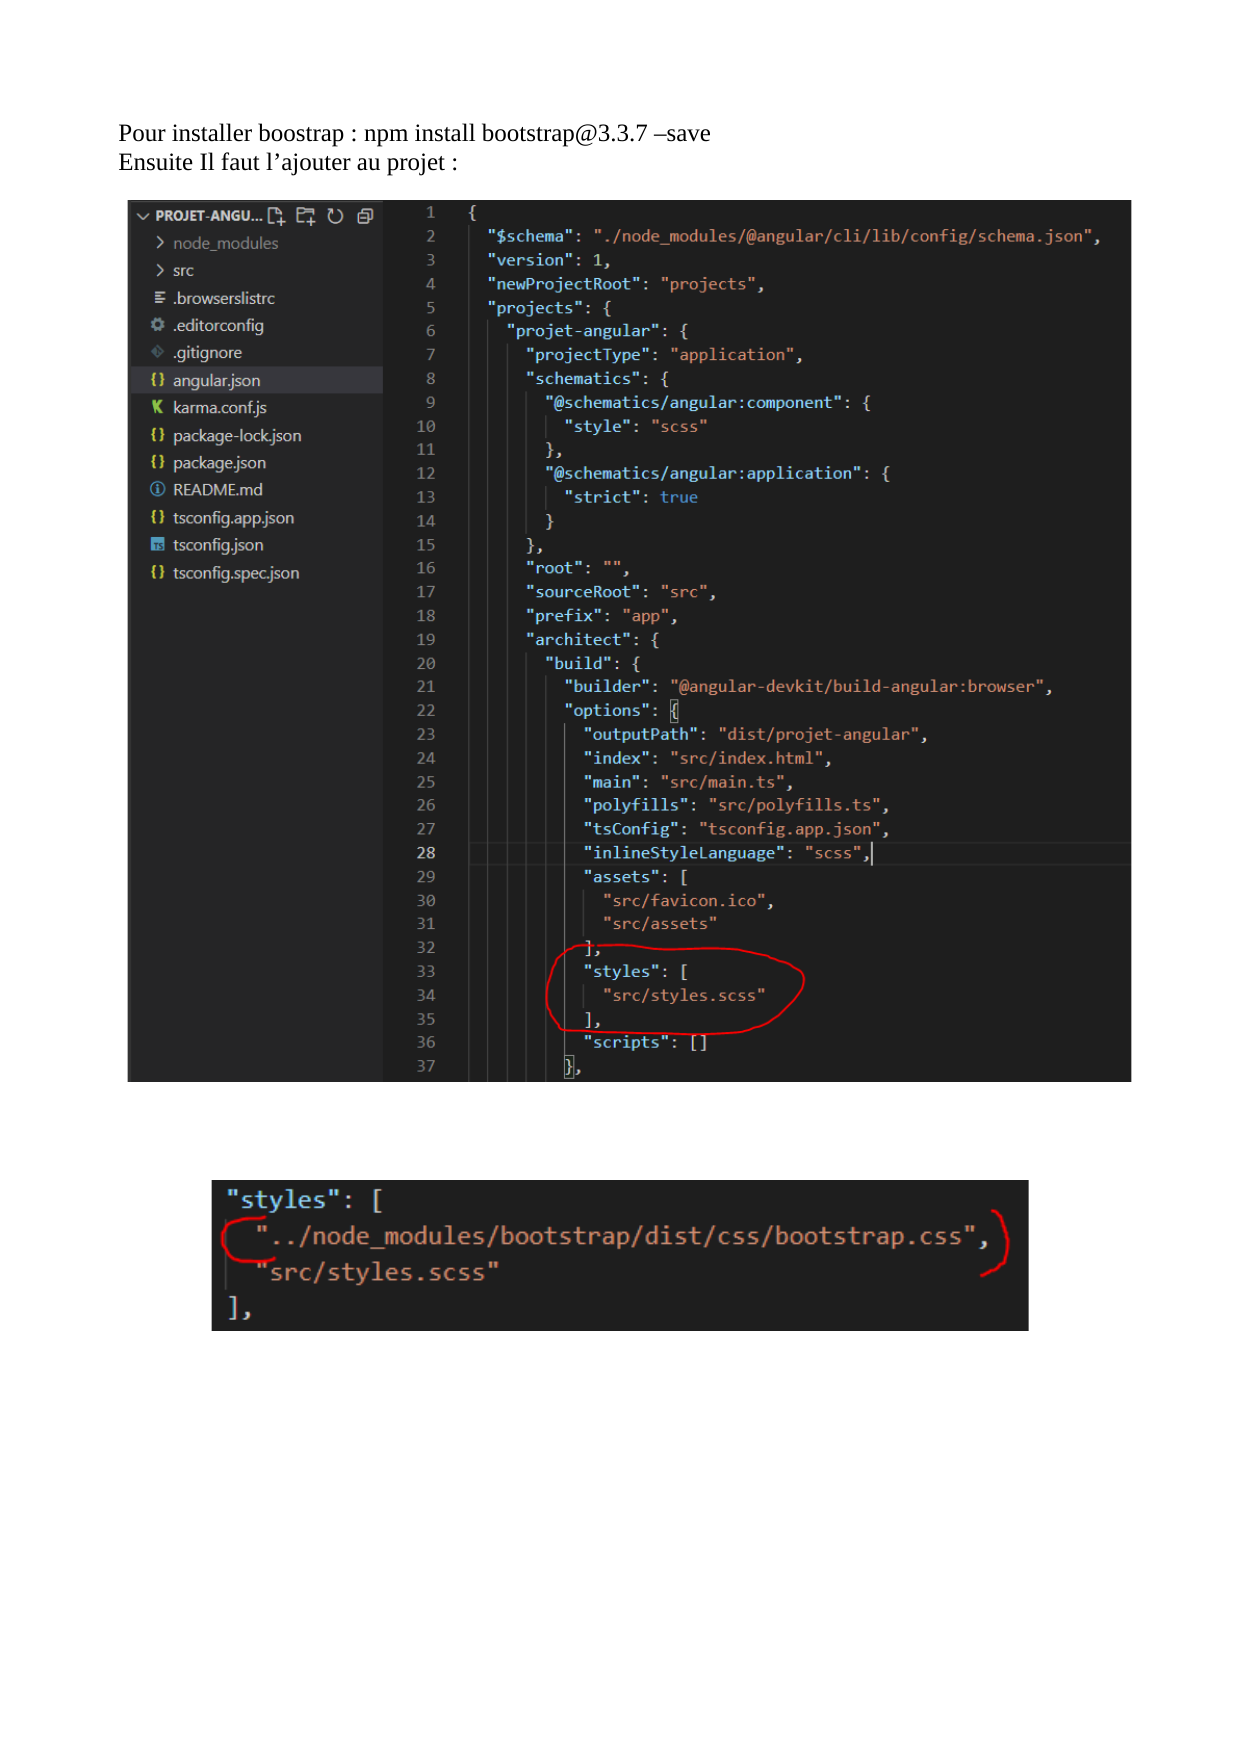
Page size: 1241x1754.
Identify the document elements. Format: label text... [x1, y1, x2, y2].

picture [127, 200, 1132, 1082]
text Ensuite Il faut l’ajouter au projet : [118, 147, 1122, 176]
text Pour installer boostrap : npm install bootstrap@3.3.7 –save [118, 118, 1122, 147]
picture [211, 1180, 1029, 1331]
